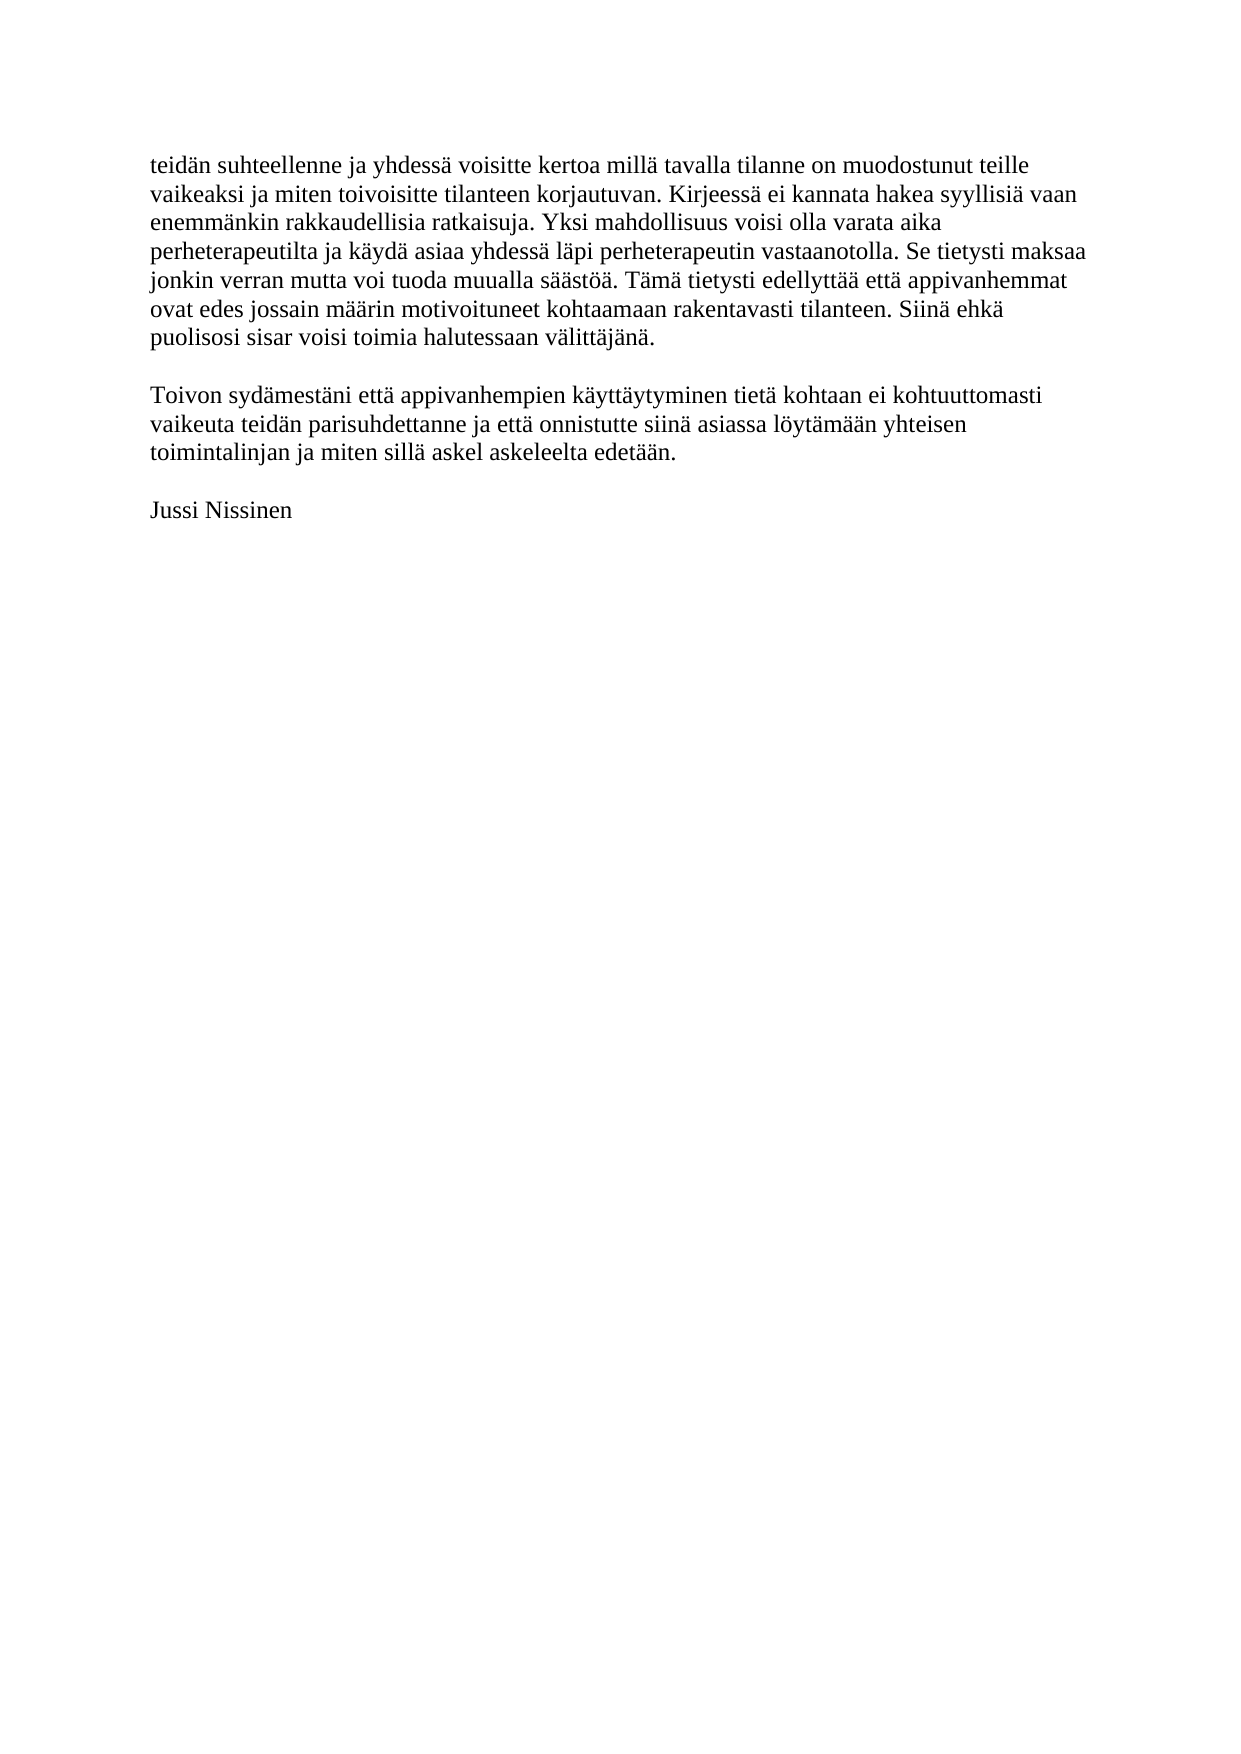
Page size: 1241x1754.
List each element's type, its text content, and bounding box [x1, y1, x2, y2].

text teidän suhteellenne ja yhdessä voisitte kertoa millä tavalla tilanne on muodostunut teille vaikeaksi ja miten toivoisitte tilanteen korjautuvan. Kirjeessä ei kannata hakea syyllisiä vaan enemmänkin rakkaudellisia ratkaisuja. Yksi mahdollisuus voisi olla varata aika perheterapeutilta ja käydä asiaa yhdessä läpi perheterapeutin vastaanotolla. Se tietysti maksaa jonkin verran mutta voi tuoda muualla säästöä. Tämä tietysti edellyttää että appivanhemmat ovat edes jossain määrin motivoituneet kohtaamaan rakentavasti tilanteen. Siinä ehkä puolisosi sisar voisi toimia halutessaan välittäjänä. Toivon sydämestäni että appivanhempien käyttäytyminen tietä kohtaan ei kohtuuttomasti vaikeuta teidän parisuhdettanne ja että onnistutte siinä asiassa löytämään yhteisen toimintalinjan ja miten sillä askel askeleelta edetään. Jussi Nissinen [150, 150, 1090, 524]
